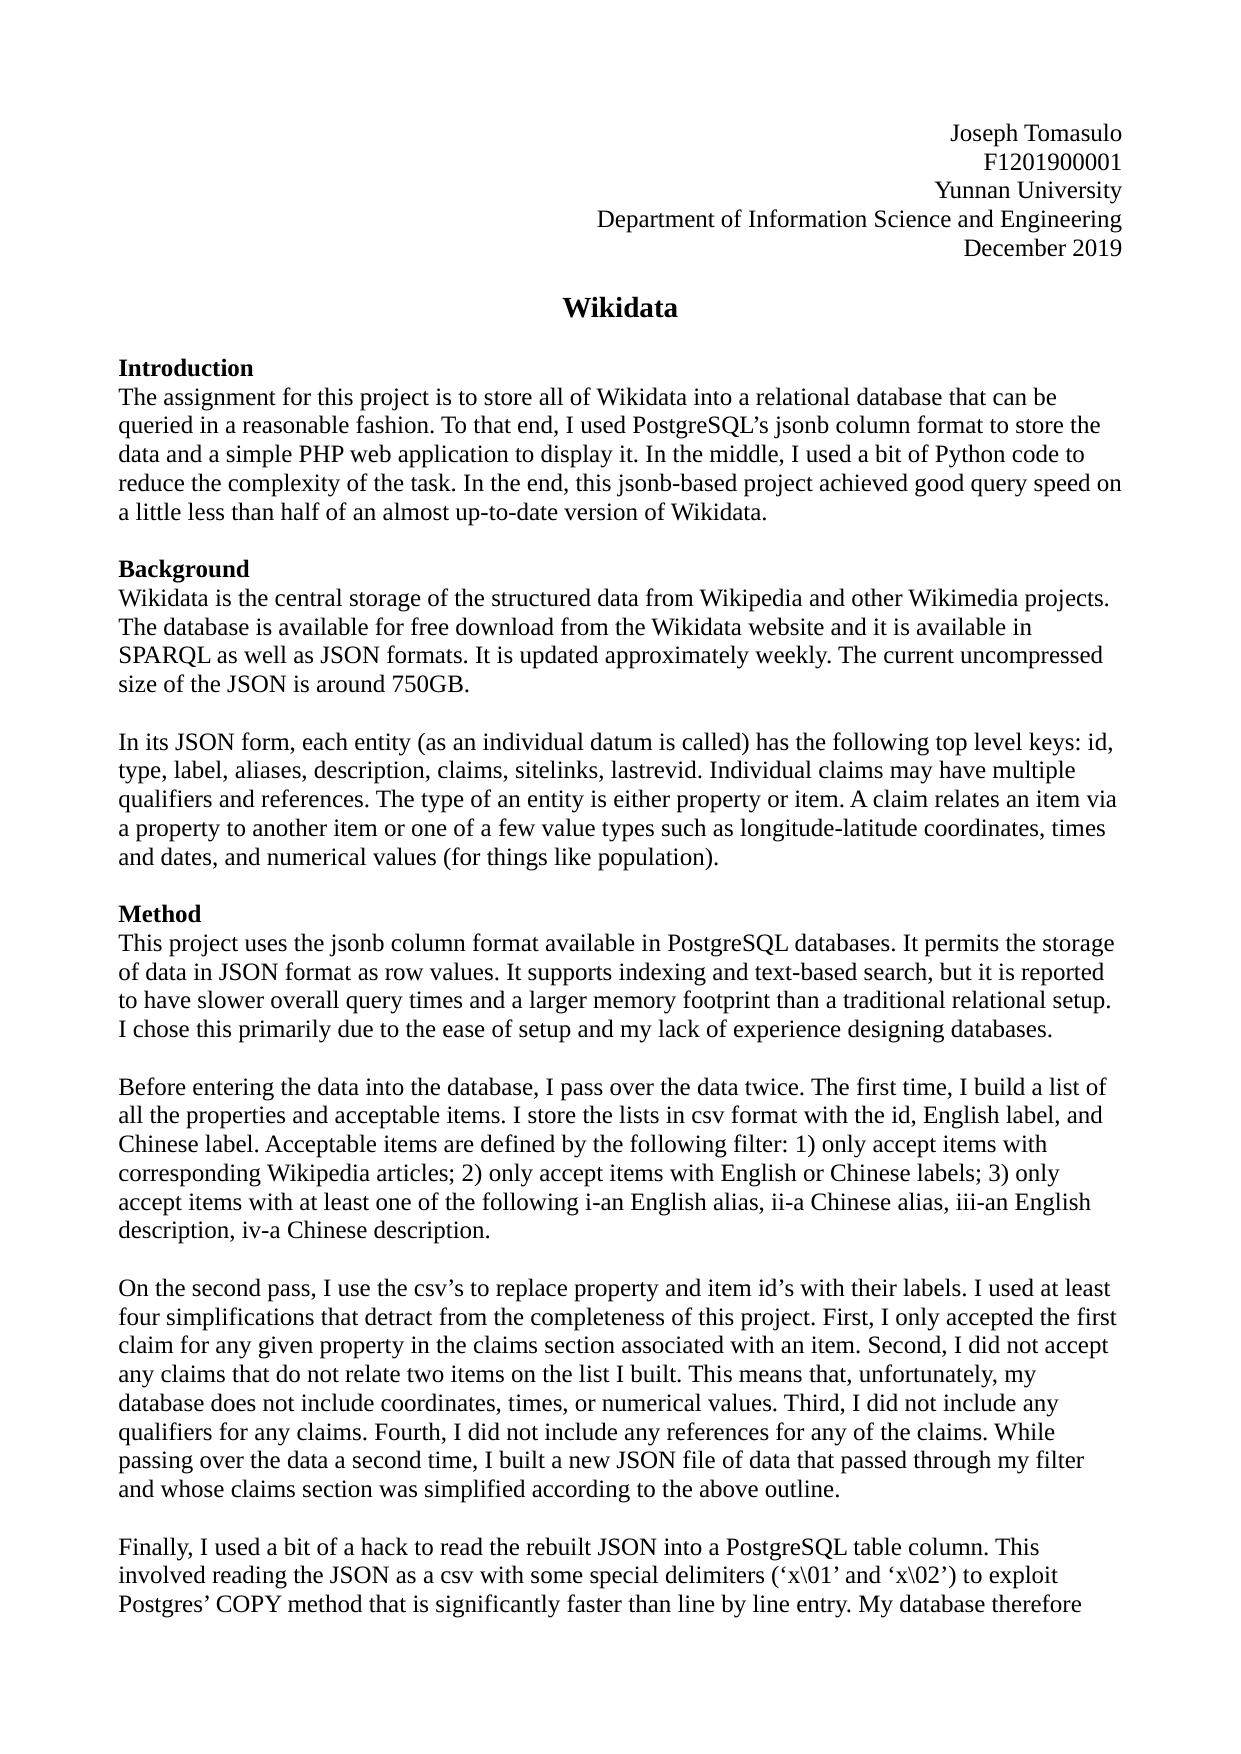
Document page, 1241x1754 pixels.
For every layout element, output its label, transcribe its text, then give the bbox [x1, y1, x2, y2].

text Finally, I used a bit of a hack to read the rebuilt JSON into a PostgreSQL table column. This involved reading the JSON as a csv with some special delimiters (‘x\01’ and ‘x\02’) to exploit Postgres’ COPY method that is significantly faster than line by line entry. My database therefore [118, 1532, 1122, 1618]
text Wikidata is the central storage of the structured data from Wikipedia and other Wikimedia projects. The database is available for free download from the Wikidata website and it is available in SPARQL as well as JSON formats. It is updated approximately weekly. The current uncompressed size of the JSON is around 750GB. [118, 583, 1122, 698]
text Background [118, 554, 1122, 583]
text Yunnan University [118, 176, 1122, 204]
text Wikidata [118, 291, 1122, 324]
text The assignment for this project is to store all of Wikidata into a relational database that can be queried in a reasonable fashion. To that end, I used PostgreSQL’s jsonb column format to store the data and a simple PHP web application to display it. In the middle, I used a bit of Python code to reduce the complexity of the task. In the end, this jsonb-based project achieved good query speed on a little less than half of an almost up-to-date version of Wikidata. [118, 382, 1122, 525]
text This project uses the jsonb column format available in PostgreSQL databases. It permits the storage of data in JSON format as row values. It supports indexing and text-based search, but it is reported to have slower overall query times and a larger memory footprint than a traditional relational setup. I chose this primarily due to the ease of setup and my lack of experience designing databases. [118, 928, 1122, 1043]
text Before entering the data into the database, I pass over the data twice. The first time, I build a list of all the properties and acceptable items. I store the lists in csv format with the id, English label, and Chinese label. Acceptable items are defined by the following filter: 1) only accept items with corresponding Wikipedia articles; 2) only accept items with English or Chinese labels; 3) only accept items with at least one of the following i-an English alias, ii-a Chinese alias, iii-an English description, iv-a Chinese description. [118, 1072, 1122, 1244]
text December 2019 [118, 233, 1122, 262]
text Joseph Tomasulo [118, 118, 1122, 147]
text In its JSON form, each entity (as an individual datum is called) has the following top level keys: id, type, label, aliases, description, claims, sitelinks, lastrevid. Individual claims may have multiple qualifiers and references. The type of an entity is either property or item. A claim relates an item via a property to another item or one of a few value types such as longitude-latitude coordinates, times and dates, and numerical values (for things like population). [118, 727, 1122, 870]
text Department of Information Science and Engineering [118, 204, 1122, 233]
text On the second pass, I use the csv’s to replace property and item id’s with their labels. I used at least four simplifications that detract from the completeness of this project. First, I only accepted the first claim for any given property in the claims section associated with an item. Second, I did not accept any claims that do not relate two items on the list I built. This means that, unfortunately, my database does not include coordinates, times, or numerical values. Third, I did not include any qualifiers for any claims. Fourth, I did not include any references for any of the claims. While passing over the data a second time, I built a new JSON file of data that passed through my filter and whose claims section was simplified according to the above outline. [118, 1273, 1122, 1503]
text Introduction [118, 353, 1122, 382]
text Method [118, 899, 1122, 928]
text F1201900001 [118, 147, 1122, 176]
